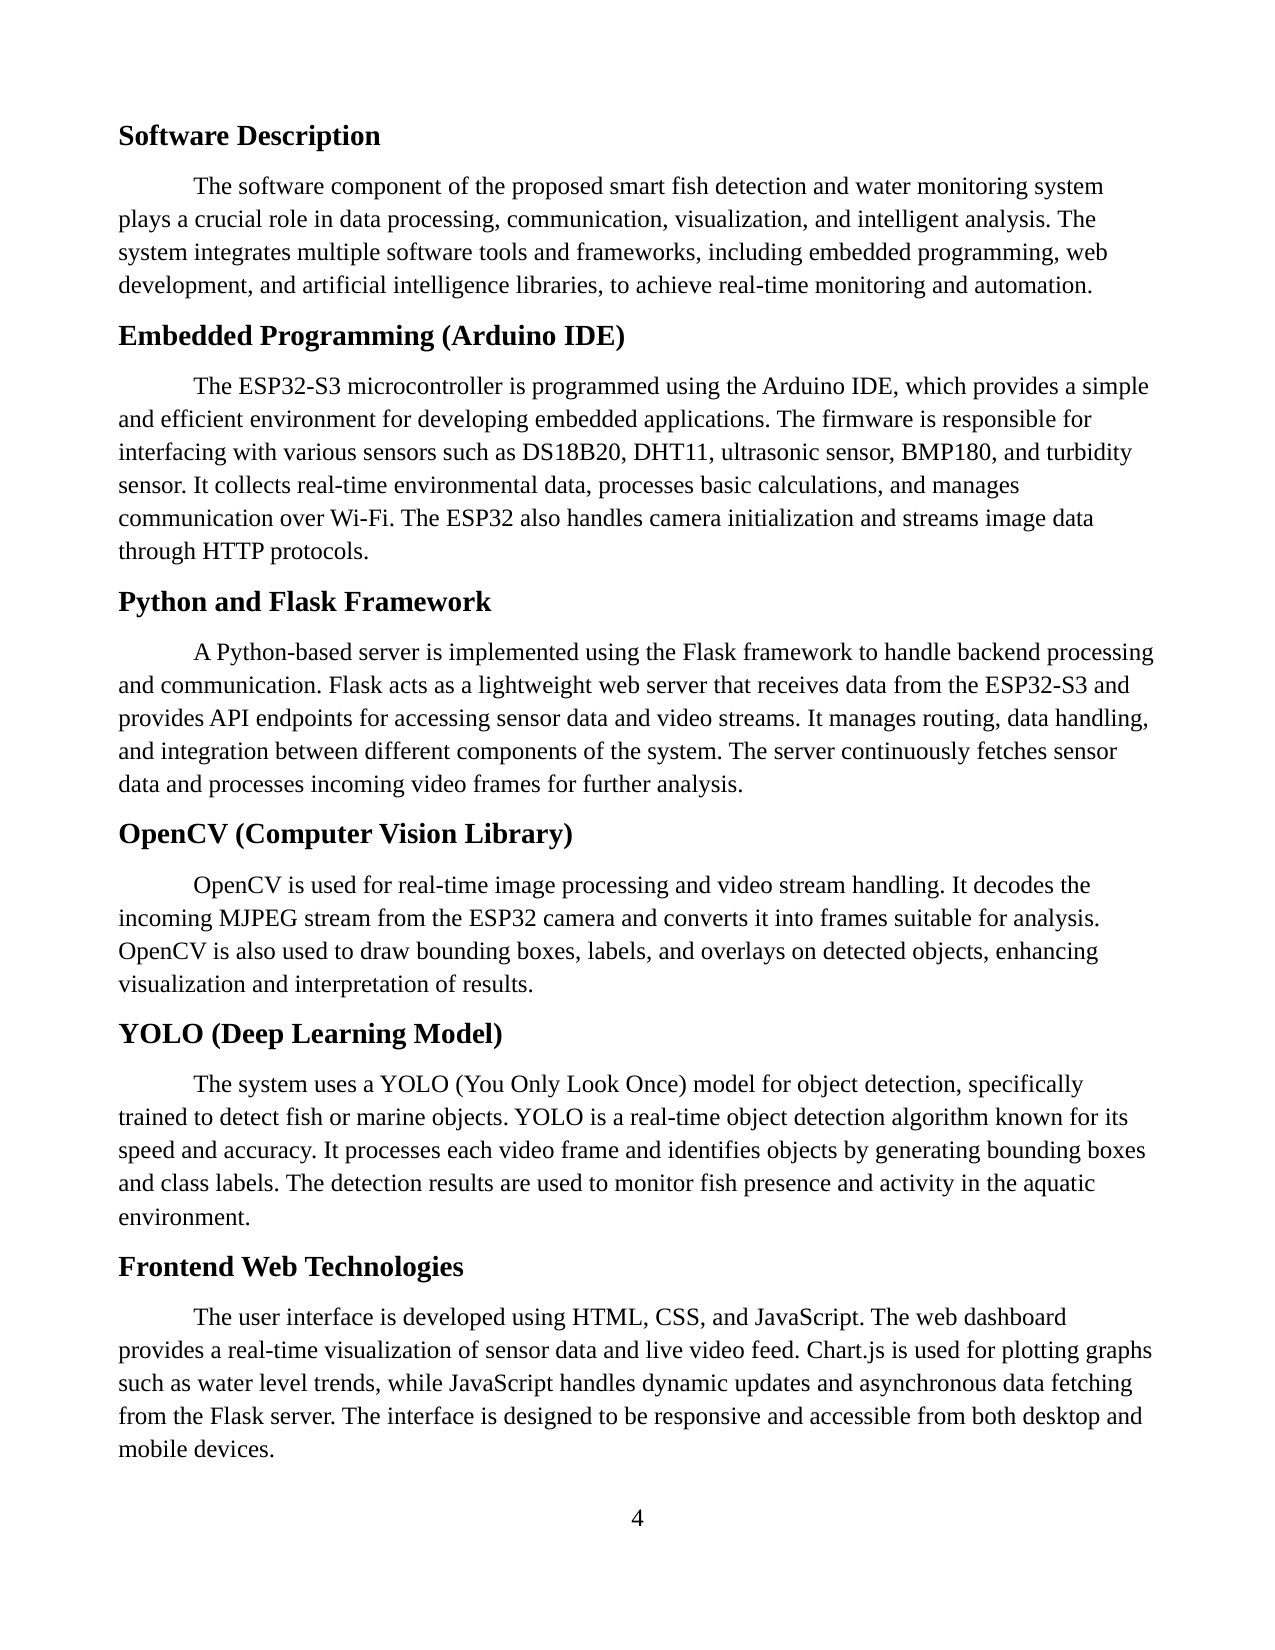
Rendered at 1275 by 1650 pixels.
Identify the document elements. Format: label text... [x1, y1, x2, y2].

text The user interface is developed using HTML, CSS, and JavaScript. The web dashboard provides a real-time visualization of sensor data and live video feed. Chart.js is used for plotting graphs such as water level trends, while JavaScript handles dynamic updates and asynchronous data fetching from the Flask server. The interface is designed to be responsive and accessible from both desktop and mobile devices. [118, 1302, 1157, 1463]
text The software component of the proposed smart fish detection and water monitoring system plays a crucial role in data processing, communication, visualization, and intelligent analysis. The system integrates multiple software tools and frameworks, including embedded programming, web development, and artificial intelligence libraries, to achieve real-time monitoring and automation. [118, 171, 1157, 299]
subtitle Frontend Web Technologies [118, 1249, 1157, 1283]
subtitle Embedded Programming (Arduino IDE) [118, 318, 1157, 351]
subtitle Python and Flask Framework [118, 584, 1157, 617]
text The system uses a YOLO (You Only Look Once) model for object detection, specifically trained to detect fish or marine objects. YOLO is a real-time object detection algorithm known for its speed and accuracy. It processes each video frame and identifies objects by generating bounding boxes and class labels. The detection results are used to monitor fish presence and activity in the aquatic environment. [118, 1069, 1157, 1230]
text Software Description [118, 118, 1157, 152]
subtitle OpenCV (Computer Vision Library) [118, 817, 1157, 850]
text OpenCV is used for real-time image processing and video stream handling. It decodes the incoming MJPEG stream from the ESP32 camera and converts it into frames suitable for analysis. OpenCV is also used to draw bounding boxes, labels, and overlays on detected objects, enhancing visualization and interpretation of results. [118, 870, 1157, 997]
text The ESP32-S3 microcontroller is programmed using the Arduino IDE, which provides a simple and efficient environment for developing embedded applications. The firmware is responsible for interfacing with various sensors such as DS18B20, DHT11, ultrasonic sensor, BMP180, and turbidity sensor. It collects real-time environmental data, processes basic calculations, and manages communication over Wi-Fi. The ESP32 also handles camera initialization and streams image data through HTTP protocols. [118, 371, 1157, 565]
text A Python-based server is implemented using the Flask framework to handle backend processing and communication. Flask acts as a lightweight web server that receives data from the ESP32-S3 and provides API endpoints for accessing sensor data and video streams. It manages routing, data handling, and integration between different components of the system. The server continuously fetches sensor data and processes incoming video frames for further analysis. [118, 637, 1157, 798]
subtitle YOLO (Deep Learning Model) [118, 1016, 1157, 1050]
